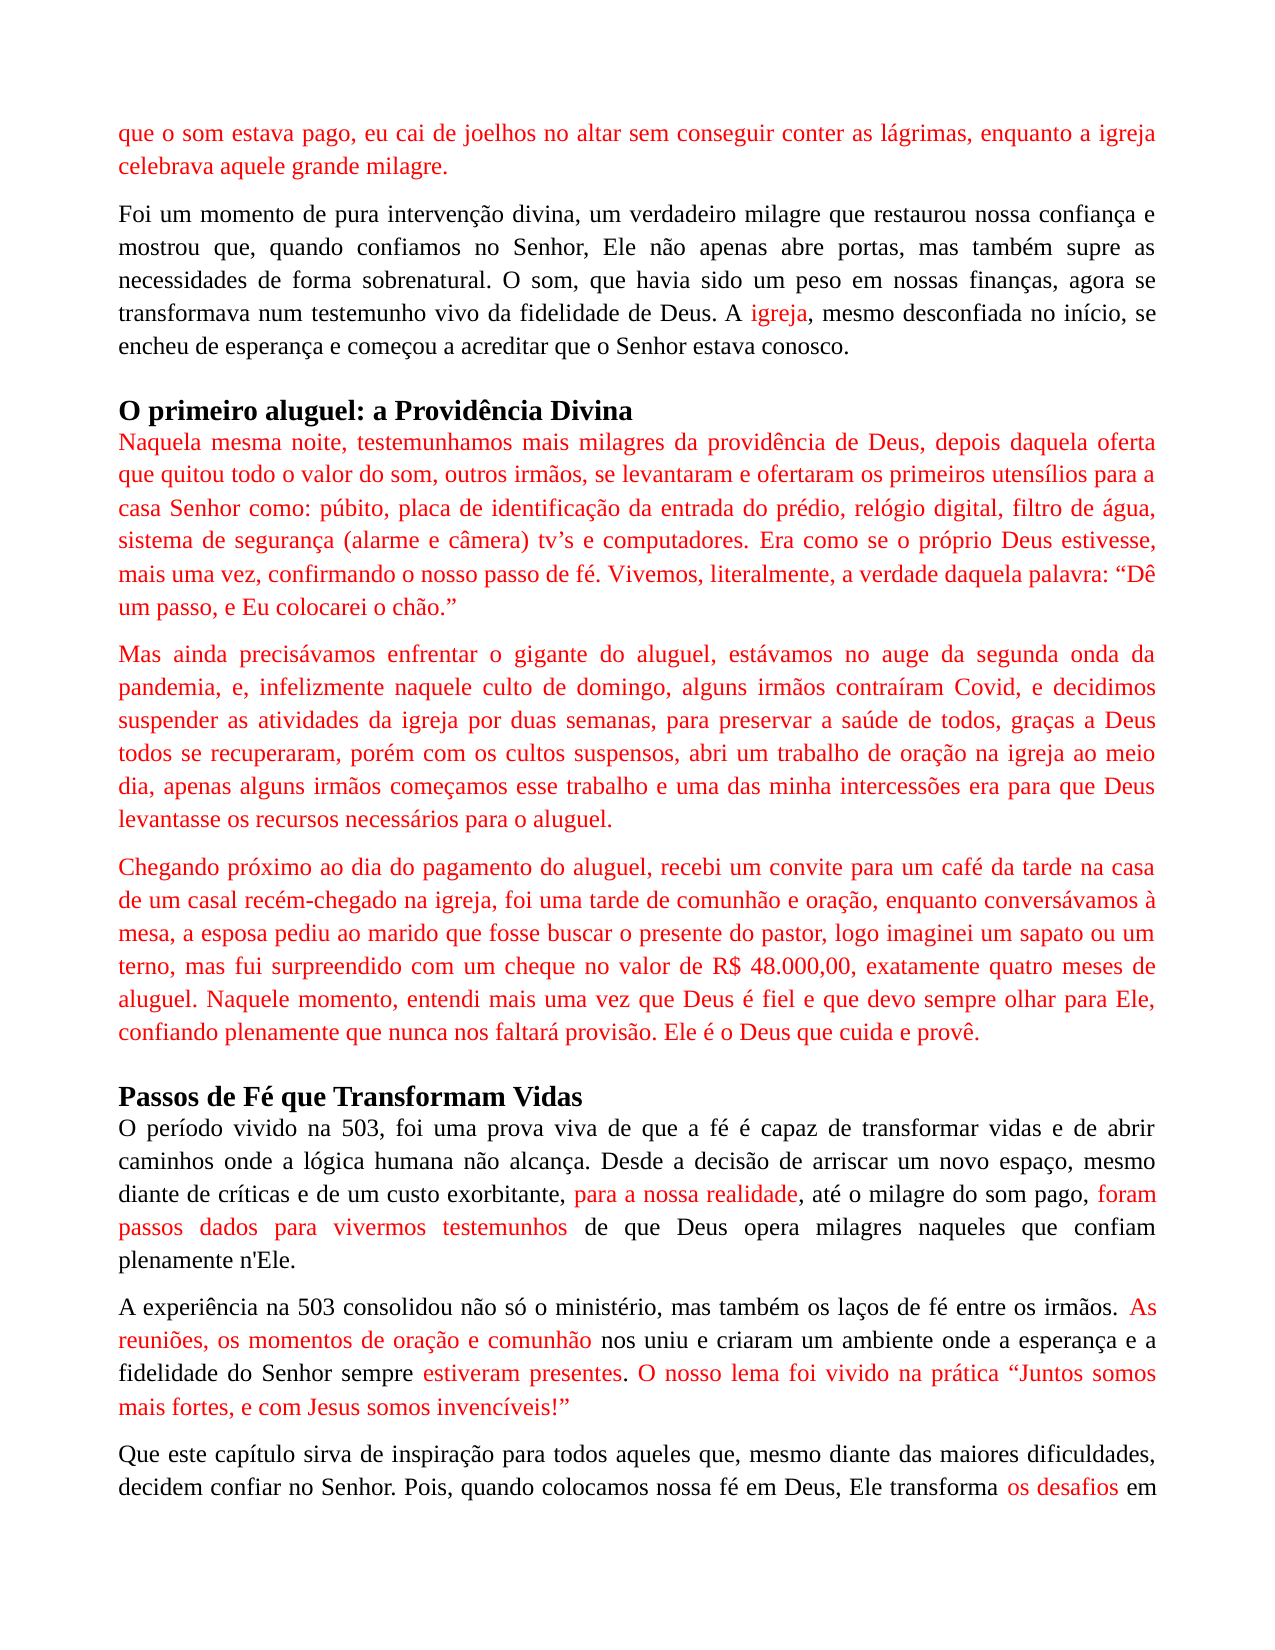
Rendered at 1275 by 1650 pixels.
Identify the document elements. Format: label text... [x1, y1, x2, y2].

text Naquela mesma noite, testemunhamos mais milagres da providência de Deus, depois daquela oferta que quitou todo o valor do som, outros irmãos, se levantaram e ofertaram os primeiros utensílios para a casa Senhor como: púbito, placa de identificação da entrada do prédio, relógio digital, filtro de água, sistema de segurança (alarme e câmera) tv’s e computadores. Era como se o próprio Deus estivesse, mais uma vez, confirmando o nosso passo de fé. Vivemos, literalmente, a verdade daquela palavra: “Dê um passo, e Eu colocarei o chão.” [118, 427, 1157, 620]
subtitle Passos de Fé que Transformam Vidas [118, 1079, 1157, 1113]
subtitle O primeiro aluguel: a Providência Divina [118, 393, 1157, 427]
text A experiência na 503 consolidou não só o ministério, mas também os laços de fé entre os irmãos. As reuniões, os momentos de oração e comunhão nos uniu e criaram um ambiente onde a esperança e a fidelidade do Senhor sempre estiveram presentes. O nosso lema foi vivido na prática “Juntos somos mais fortes, e com Jesus somos invencíveis!” [118, 1292, 1157, 1420]
text O período vivido na 503, foi uma prova viva de que a fé é capaz de transformar vidas e de abrir caminhos onde a lógica humana não alcança. Desde a decisão de arriscar um novo espaço, mesmo diante de críticas e de um custo exorbitante, para a nossa realidade, até o milagre do som pago, foram passos dados para vivermos testemunhos de que Deus opera milagres naqueles que confiam plenamente n'Ele. [118, 1113, 1157, 1274]
text Foi um momento de pura intervenção divina, um verdadeiro milagre que restaurou nossa confiança e mostrou que, quando confiamos no Senhor, Ele não apenas abre portas, mas também supre as necessidades de forma sobrenatural. O som, que havia sido um peso em nossas finanças, agora se transformava num testemunho vivo da fidelidade de Deus. A igreja, mesmo desconfiada no início, se encheu de esperança e começou a acreditar que o Senhor estava conosco. [118, 199, 1157, 359]
text Mas ainda precisávamos enfrentar o gigante do aluguel, estávamos no auge da segunda onda da pandemia, e, infelizmente naquele culto de domingo, alguns irmãos contraíram Covid, e decidimos suspender as atividades da igreja por duas semanas, para preservar a saúde de todos, graças a Deus todos se recuperaram, porém com os cultos suspensos, abri um trabalho de oração na igreja ao meio dia, apenas alguns irmãos começamos esse trabalho e uma das minha intercessões era para que Deus levantasse os recursos necessários para o aluguel. [118, 639, 1157, 833]
text que o som estava pago, eu cai de joelhos no altar sem conseguir conter as lágrimas, enquanto a igreja celebrava aquele grande milagre. [118, 118, 1157, 180]
text Chegando próximo ao dia do pagamento do aluguel, recebi um convite para um café da tarde na casa de um casal recém-chegado na igreja, foi uma tarde de comunhão e oração, enquanto conversávamos à mesa, a esposa pediu ao marido que fosse buscar o presente do pastor, logo imaginei um sapato ou um terno, mas fui surpreendido com um cheque no valor de R$ 48.000,00, exatamente quatro meses de aluguel. Naquele momento, entendi mais uma vez que Deus é fiel e que devo sempre olhar para Ele, confiando plenamente que nunca nos faltará provisão. Ele é o Deus que cuida e provê. [118, 852, 1157, 1046]
text Que este capítulo sirva de inspiração para todos aqueles que, mesmo diante das maiores dificuldades, decidem confiar no Senhor. Pois, quando colocamos nossa fé em Deus, Ele transforma os desafios em [118, 1439, 1157, 1501]
